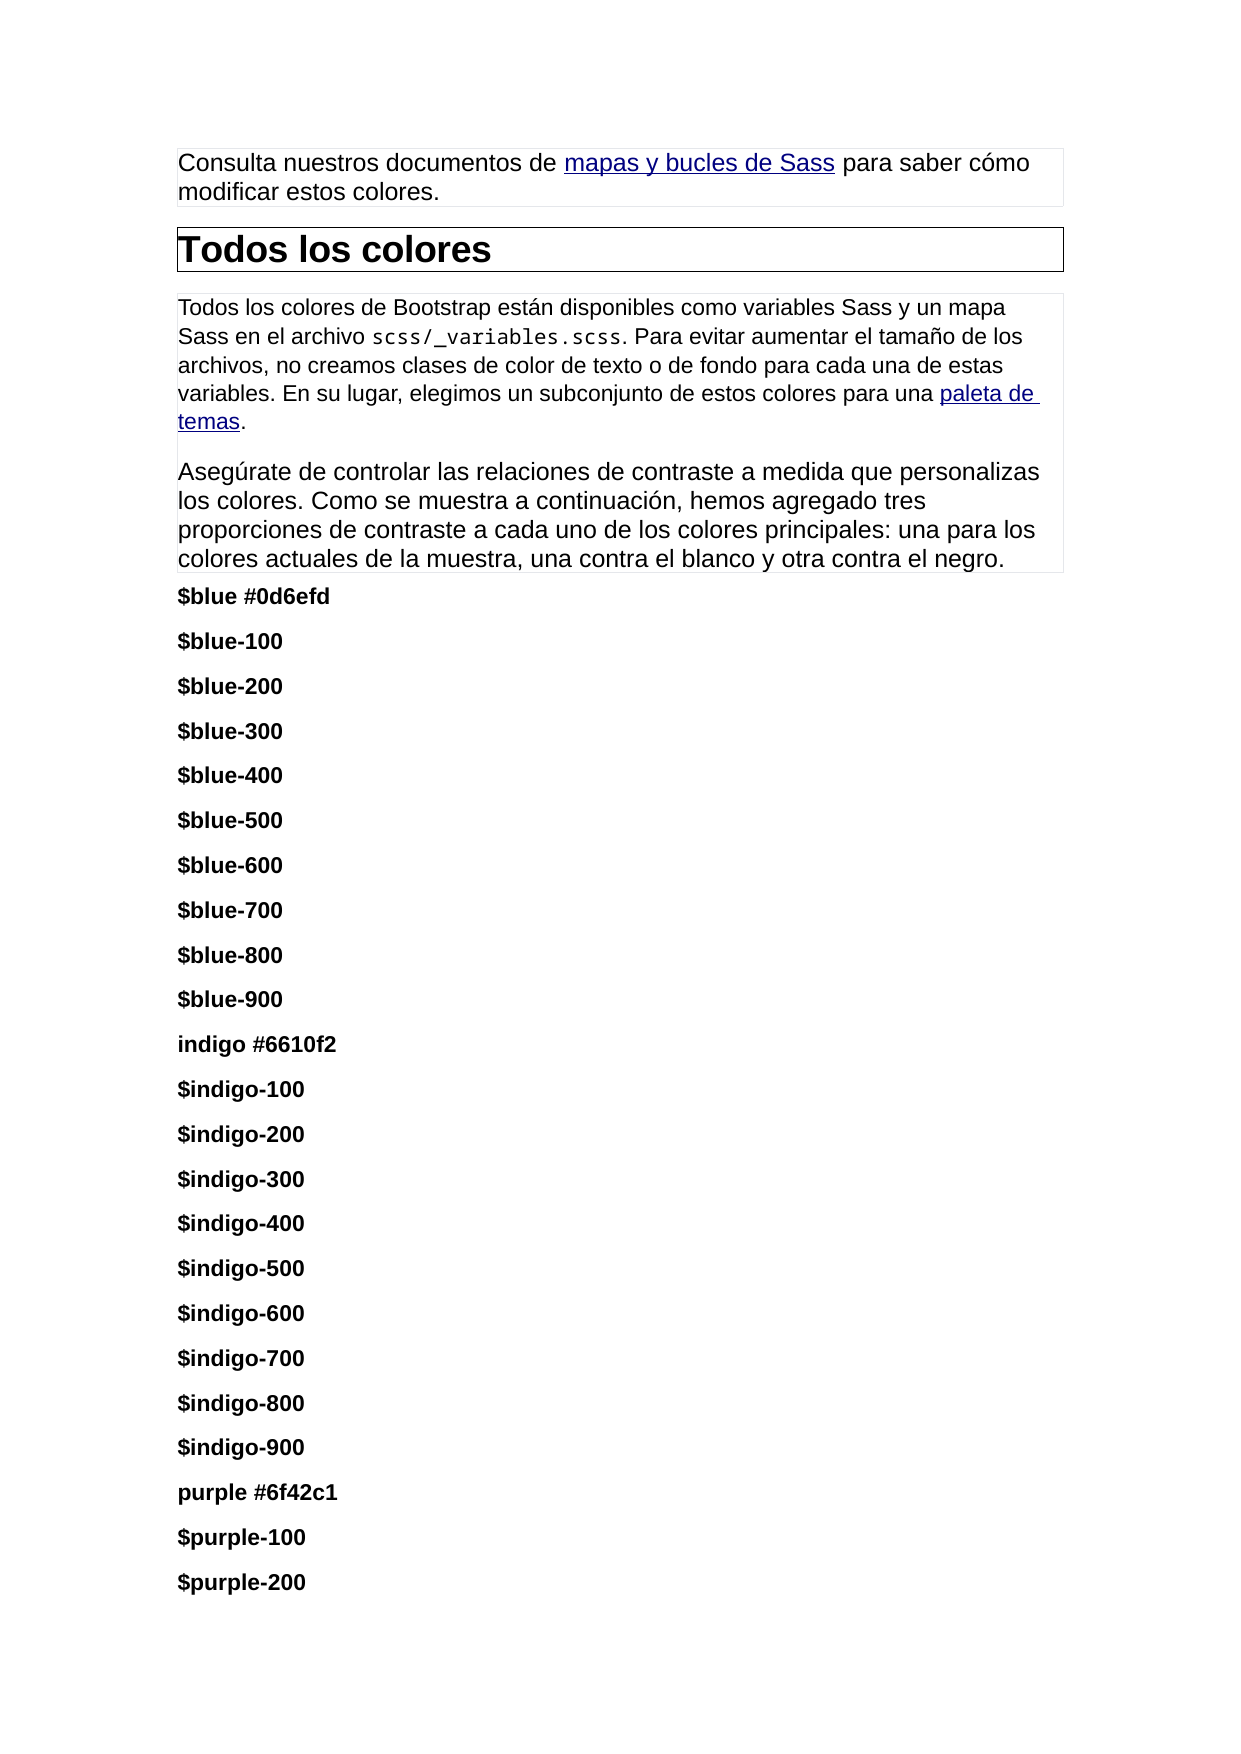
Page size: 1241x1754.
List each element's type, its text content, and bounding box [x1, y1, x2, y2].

text $blue-500 [177, 807, 1063, 833]
text indigo #6610f2 [177, 1031, 1063, 1057]
text $purple-100 [177, 1524, 1063, 1550]
text $blue-300 [177, 718, 1063, 744]
text $indigo-300 [177, 1166, 1063, 1192]
text $blue-700 [177, 897, 1063, 923]
text $indigo-100 [177, 1076, 1063, 1102]
text purple #6f42c1 [177, 1479, 1063, 1505]
text $indigo-500 [177, 1255, 1063, 1281]
text $indigo-600 [177, 1300, 1063, 1326]
text $blue #0d6efd [177, 583, 1063, 609]
text $blue-400 [177, 762, 1063, 789]
subtitle Todos los colores [178, 228, 1063, 271]
text $blue-600 [177, 852, 1063, 878]
text $indigo-400 [177, 1210, 1063, 1237]
text $indigo-800 [177, 1389, 1063, 1416]
text $indigo-700 [177, 1345, 1063, 1371]
text $indigo-200 [177, 1121, 1063, 1147]
text Todos los colores de Bootstrap están disponibles como variables Sass y un mapa Sass en el archivo scss/_variables.scss. Para evitar aumentar el tamaño de los archivos, no creamos clases de color de texto o de fondo para cada una de estas variables. En su lugar, elegimos un subconjunto de estos colores para una paleta de temas. [178, 294, 1063, 435]
text $indigo-900 [177, 1434, 1063, 1461]
text $blue-100 [177, 628, 1063, 654]
text $blue-200 [177, 673, 1063, 699]
text Consulta nuestros documentos de mapas y bucles de Sass para saber cómo modificar estos colores. [178, 149, 1063, 206]
text Asegúrate de controlar las relaciones de contraste a medida que personalizas los colores. Como se muestra a continuación, hemos agregado tres proporciones de contraste a cada uno de los colores principales: una para los colores actuales de la muestra, una contra el blanco y otra contra el negro. [178, 457, 1063, 572]
text $blue-800 [177, 942, 1063, 968]
text $blue-900 [177, 986, 1063, 1013]
text $purple-200 [177, 1569, 1063, 1595]
